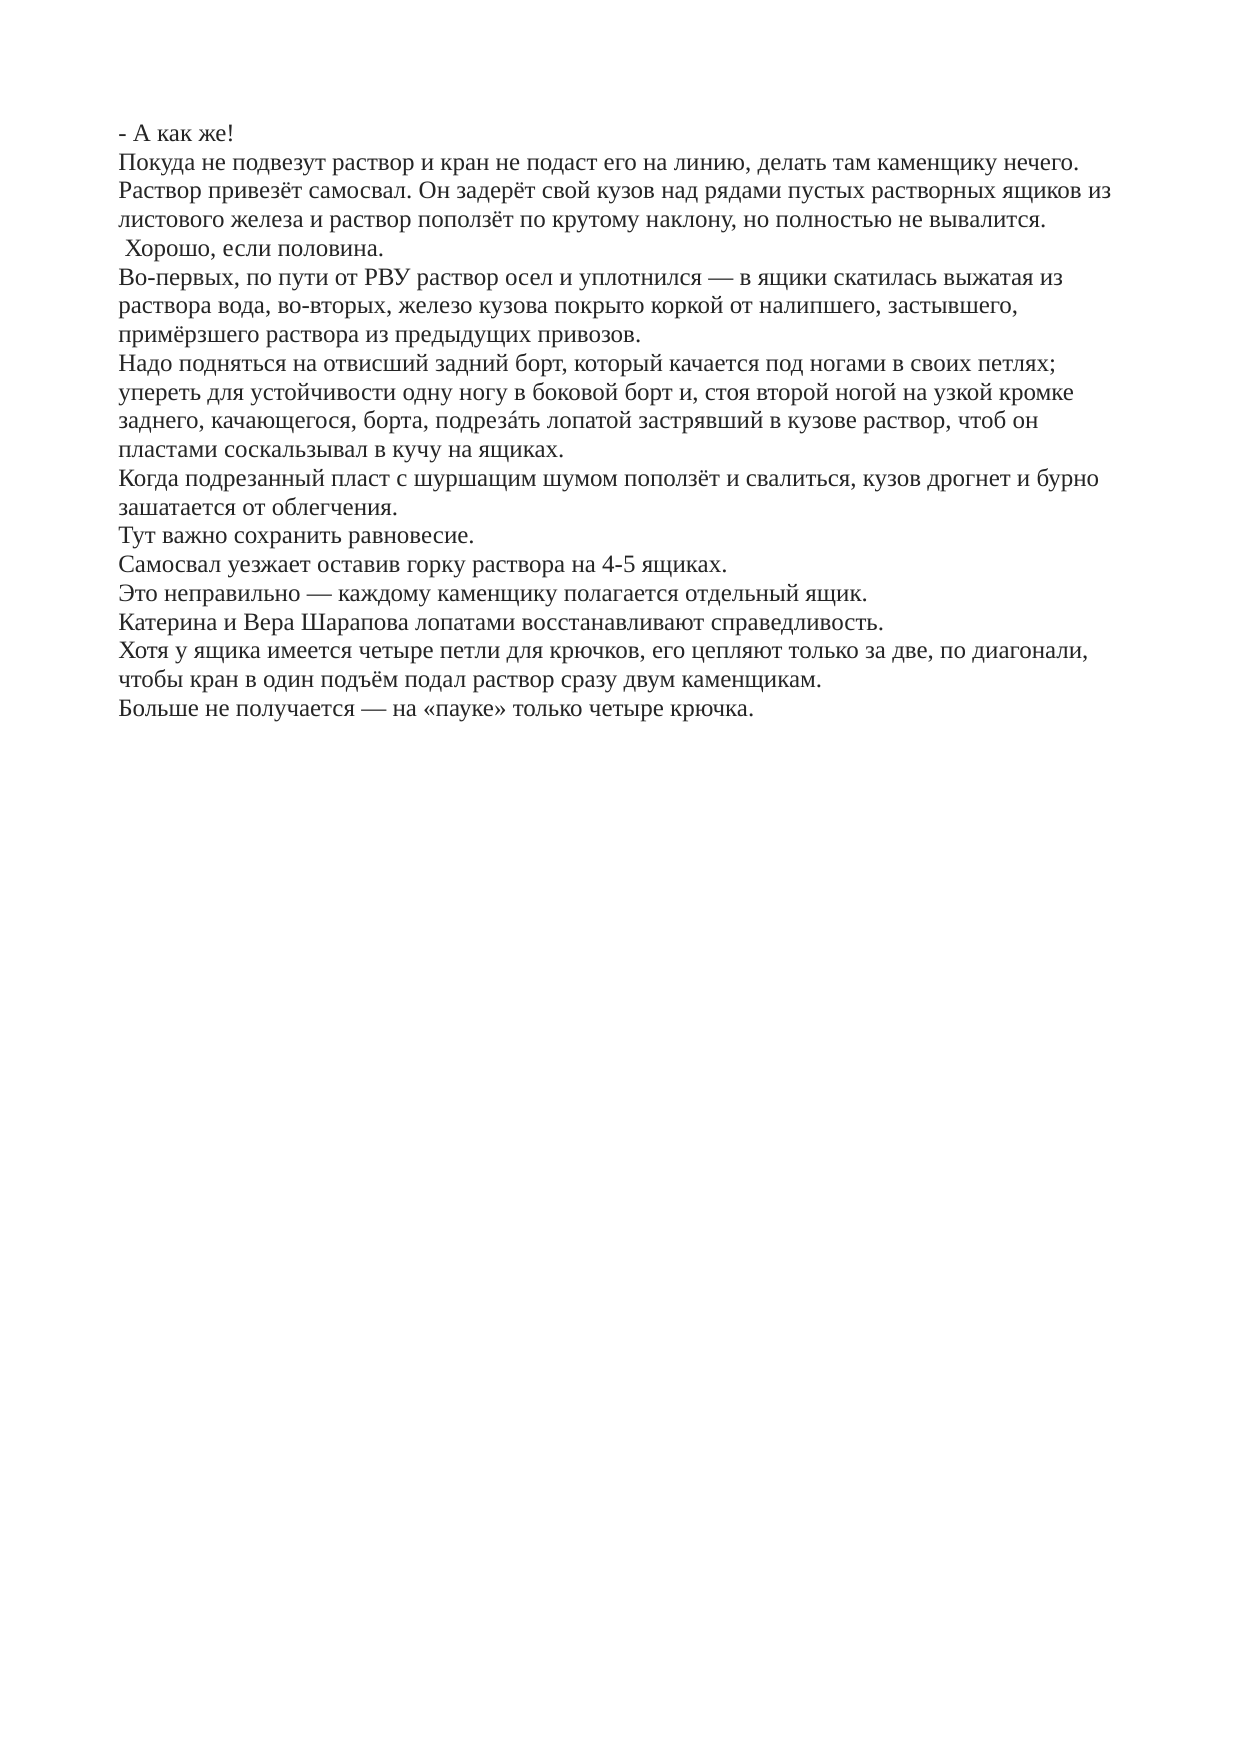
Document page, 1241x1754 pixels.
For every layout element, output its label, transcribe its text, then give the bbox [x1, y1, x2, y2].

text Самосвал уезжает оставив горку раствора на 4-5 ящиках. [118, 549, 1122, 578]
text Хотя у ящика имеется четыре петли для крючков, его цепляют только за две, по диагонали, чтобы кран в один подъём подал раствор сразу двум каменщикам. [118, 636, 1122, 693]
text - А как же! [118, 118, 1122, 147]
text Катерина и Вера Шарапова лопатами восстанавливают справедливость. [118, 607, 1122, 636]
text Покуда не подвезут раствор и кран не подаст его на линию, делать там каменщику нечего. [118, 147, 1122, 176]
text Раствор привезёт самосвал. Он задерёт свой кузов над рядами пустых растворных ящиков из листового железа и раствор поползёт по крутому наклону, но полностью не вывалится. [118, 176, 1122, 233]
text Когда подрезанный пласт с шуршащим шумом поползёт и свалиться, кузов дрогнет и бурно зашатается от облегчения. [118, 463, 1122, 521]
text Хорошо, если половина. [118, 233, 1122, 262]
text Тут важно сохранить равновесие. [118, 521, 1122, 549]
text Это неправильно — каждому каменщику полагается отдельный ящик. [118, 578, 1122, 607]
text Больше не получается — на «пауке» только четыре крючка. [118, 693, 1122, 722]
text Во-первых, по пути от РВУ раствор осел и уплотнился — в ящики скатилась выжатая из раствора вода, во-вторых, железо кузова покрыто коркой от налипшего, застывшего, примёрзшего раствора из предыдущих привозов. [118, 262, 1122, 348]
text Надо подняться на отвисший задний борт, который качается под ногами в своих петлях; упереть для устойчивости одну ногу в боковой борт и, стоя второй ногой на узкой кромке заднего, качающегося, борта, подрезáть лопатой застрявший в кузове раствор, чтоб он пластами соскальзывал в кучу на ящиках. [118, 348, 1122, 463]
